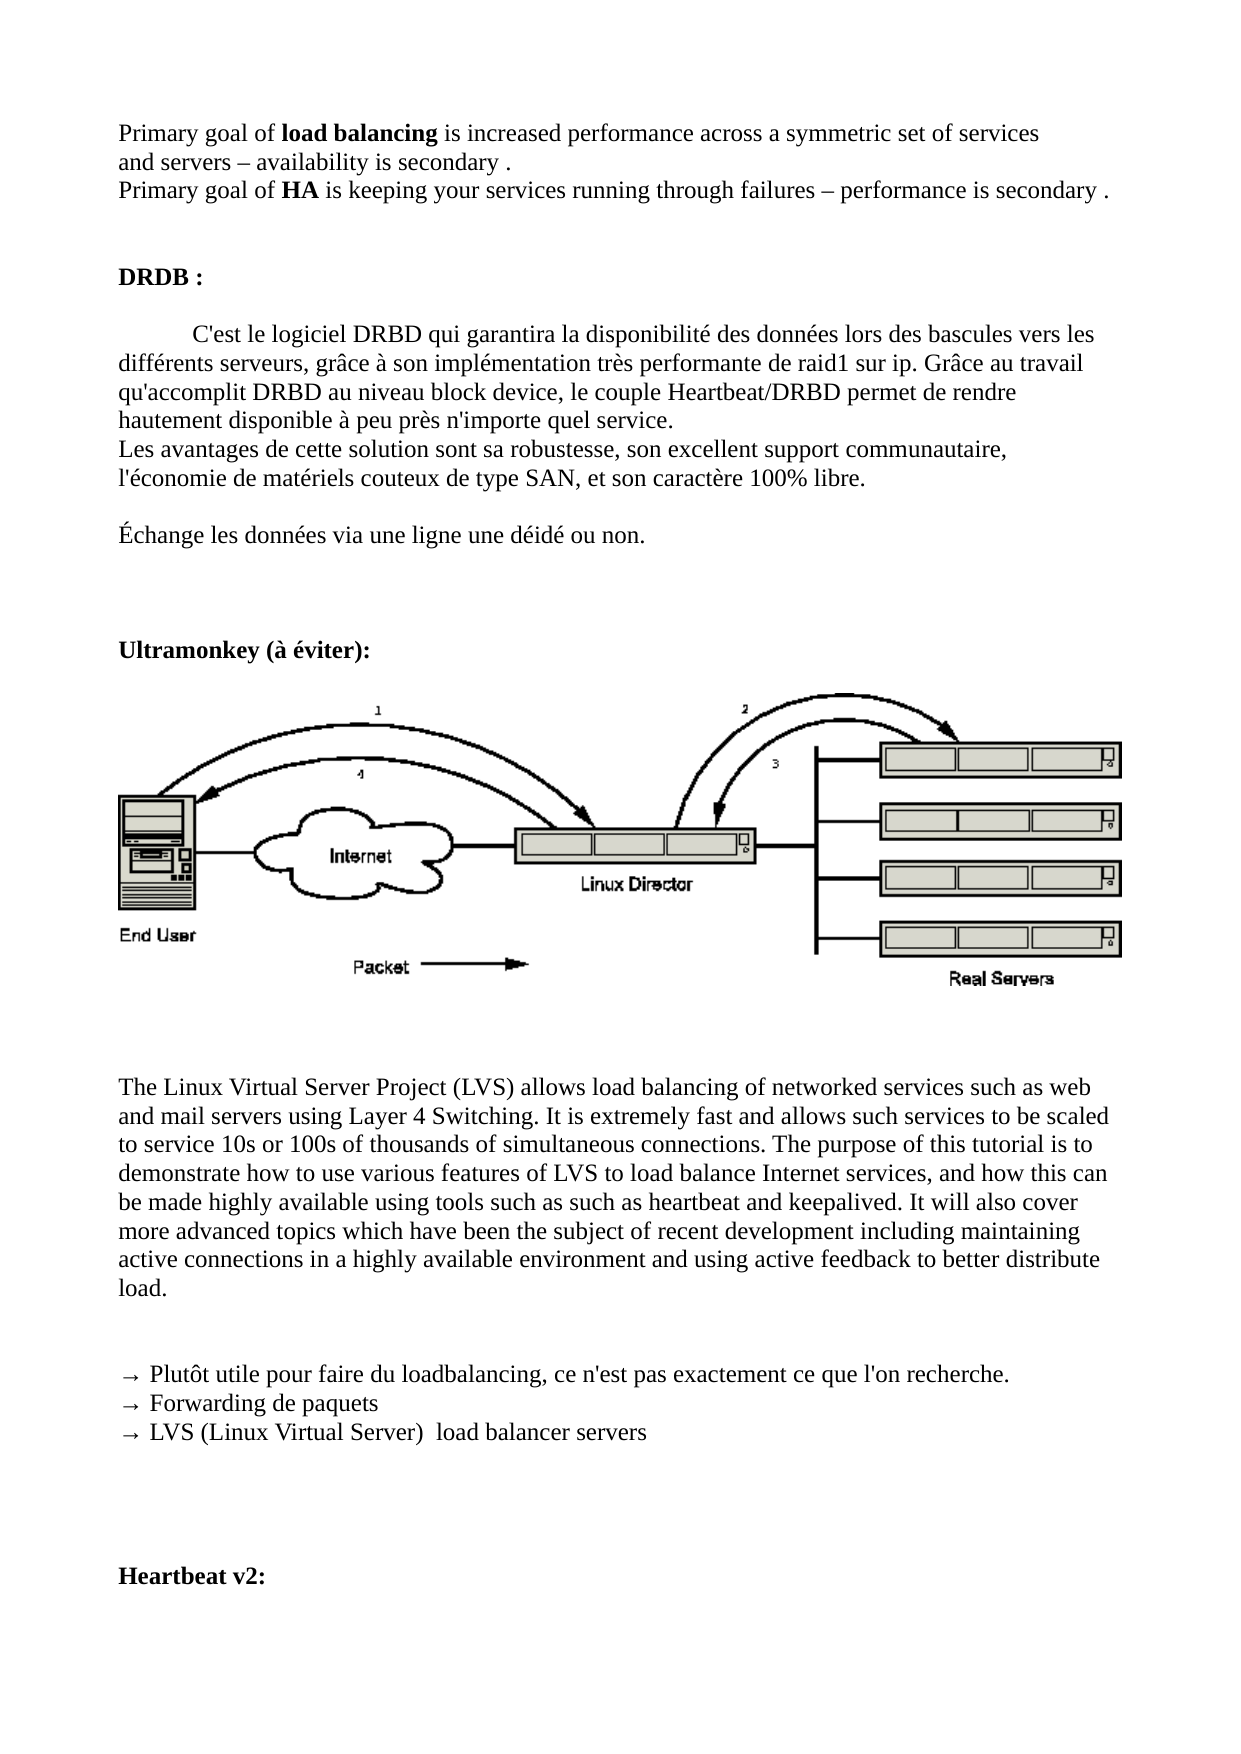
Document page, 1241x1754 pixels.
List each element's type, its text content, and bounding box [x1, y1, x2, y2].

picture [118, 693, 1122, 986]
text Primary goal of load balancing is increased performance across a symmetric set of services [118, 118, 1122, 147]
text → Forwarding de paquets [118, 1388, 1122, 1417]
text → LVS (Linux Virtual Server) load balancer servers [118, 1417, 1122, 1446]
text Heartbeat v2: [118, 1561, 1122, 1589]
text The Linux Virtual Server Project (LVS) allows load balancing of networked services such as web and mail servers using Layer 4 Switching. It is extremely fast and allows such services to be scaled to service 10s or 100s of thousands of simultaneous connections. The purpose of this tutorial is to demonstrate how to use various features of LVS to load balance Internet services, and how this can be made highly available using tools such as such as heartbeat and keepalived. It will also cover more advanced topics which have been the subject of recent development including maintaining active connections in a highly available environment and using active feedback to better distribute load. [118, 1072, 1122, 1302]
text Primary goal of HA is keeping your services running through failures – performance is secondary . [118, 176, 1122, 204]
text Ultramonkey (à éviter): [118, 636, 1122, 664]
text and servers – availability is secondary . [118, 147, 1122, 176]
text → Plutôt utile pour faire du loadbalancing, ce n'est pas exactement ce que l'on recherche. [118, 1359, 1122, 1388]
text Échange les données via une ligne une déidé ou non. [118, 521, 1122, 549]
text DRDB : C'est le logiciel DRBD qui garantira la disponibilité des données lors des bascules vers les différents serveurs, grâce à son implémentation très performante de raid1 sur ip. Grâce au travail qu'accomplit DRBD au niveau block device, le couple Heartbeat/DRBD permet de rendre hautement disponible à peu près n'importe quel service. Les avantages de cette solution sont sa robustesse, son excellent support communautaire, l'économie de matériels couteux de type SAN, et son caractère 100% libre. [118, 262, 1122, 492]
